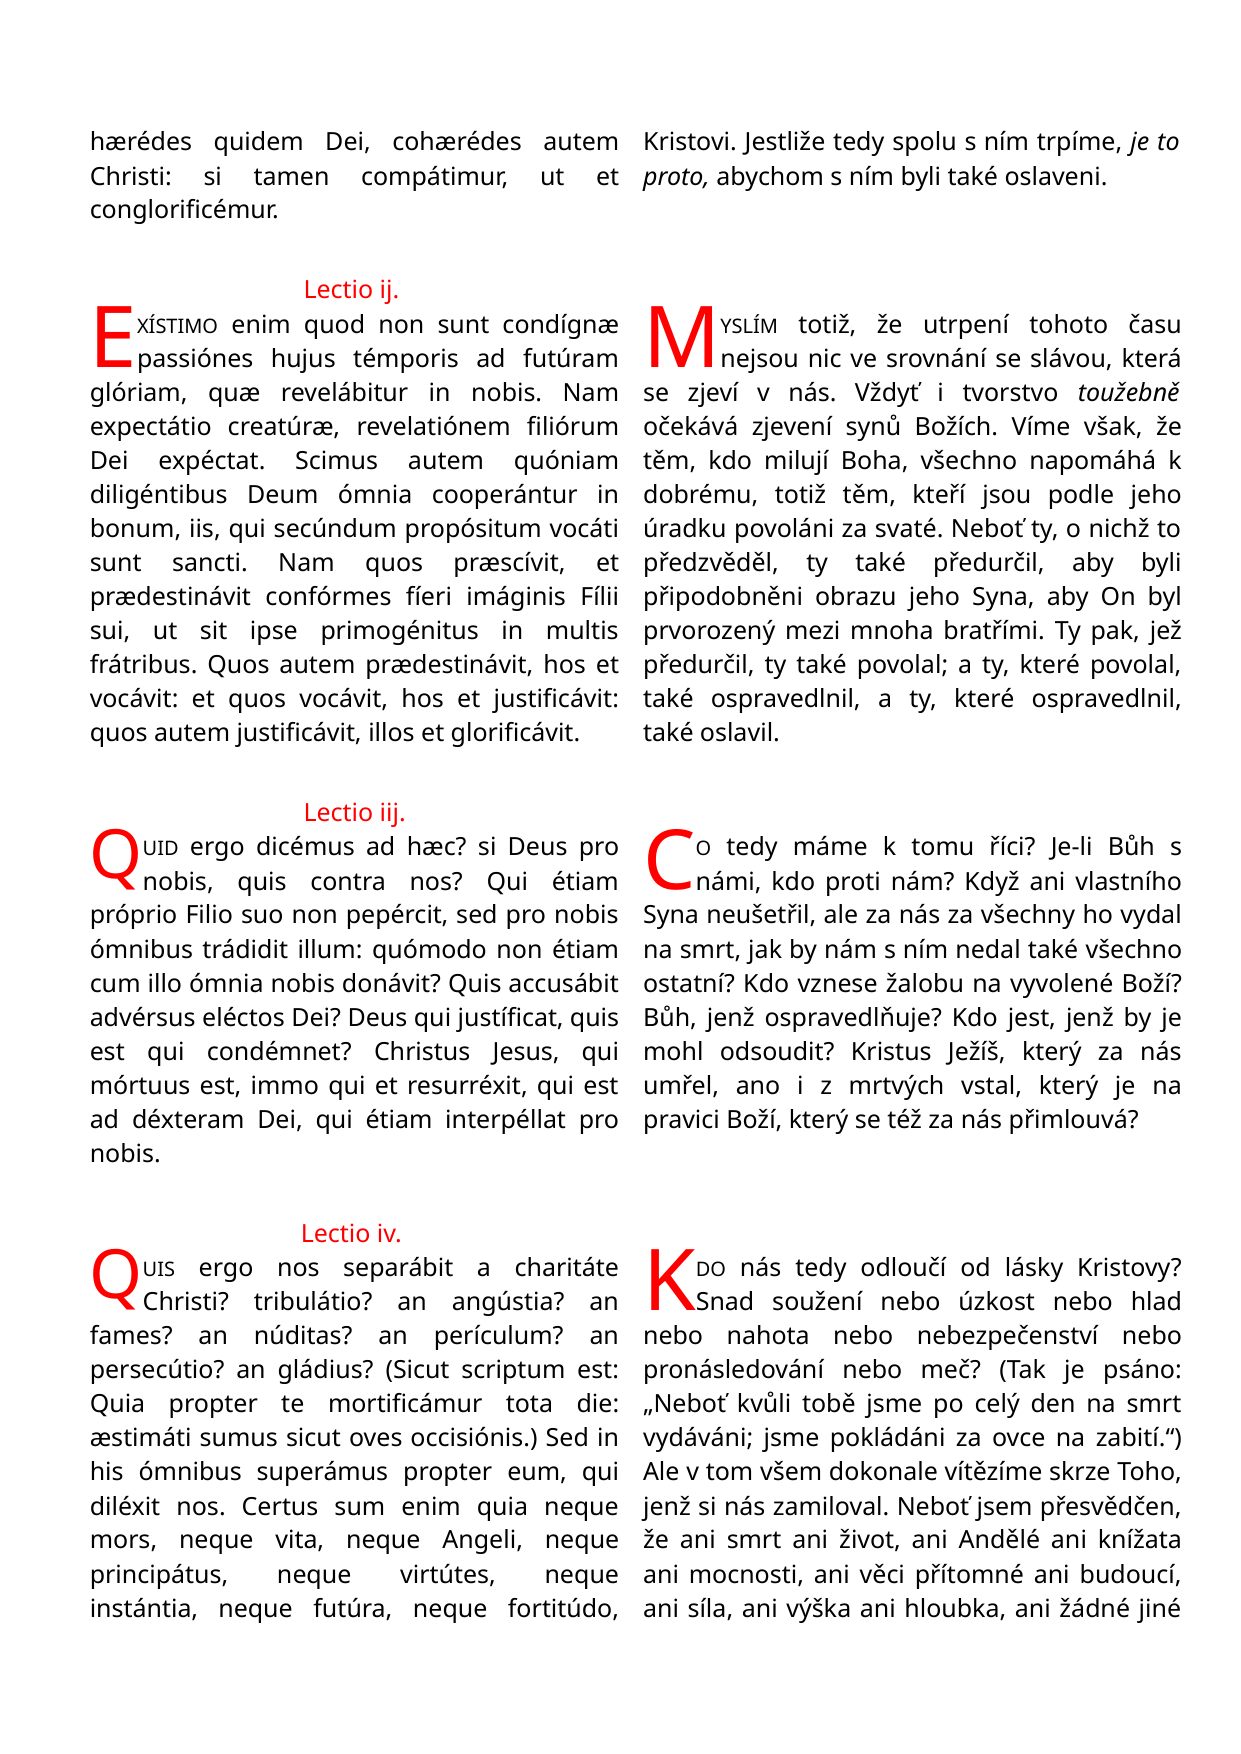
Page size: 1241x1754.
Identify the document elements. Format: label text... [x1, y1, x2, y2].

table_cell Kristovi. Jestliže tedy spolu s ním trpíme, je to proto, abychom s ním byli také oslaveni. [631, 118, 1194, 266]
table_cell In I. Nocturno De Epístola beáti Pauli Apóstoli ad Romános. Lectio j. Cap. 8. Fratres, debitóres sumus non carni, ut secúndum carnem vivámus. Si enim secúndum carnem vixéritis, moriémini: si autem spíritu facta carnis mortificavéritis, vivétis. Quicúmque enim spíritu Dei agúntur, ii sunt fílii Dei. Non enim accepístis spíritum servitútis íterum in timóre, sed accepístis spíritum adoptiónis filiórum, in quo clamámus: Abba (Pater). Ipse enim Spíritus testimónium reddit spirítui nostro quod sumus fílii Dei. Si autem fílii, et hærédes: hærédes quidem Dei, cohærédes autem Christi: si tamen compátimur, ut et conglorificémur. [78, 118, 631, 266]
table_cell Myslím totiž, že utrpení tohoto času nejsou nic ve srovnání se slávou, která se zjeví v nás. Vždyť i tvorstvo toužebně očekává zjevení synů Božích. Víme však, že těm, kdo milují Boha, všechno napomáhá k dobrému, totiž těm, kteří jsou podle jeho úradku povoláni za svaté. Neboť ty, o nichž to předzvěděl, ty také předurčil, aby byli připodobněni obrazu jeho Syna, aby On byl prvorozený mezi mnoha bratřími. Ty pak, jež předurčil, ty také povolal; a ty, které povolal, také ospravedlnil, a ty, které ospravedlnil, také oslavil. [631, 266, 1194, 789]
table_cell Lectio iij. Quid ergo dicémus ad hæc? si Deus pro nobis, quis contra nos? Qui étiam próprio Filio suo non pepércit‚ sed pro nobis ómnibus trádidit illum: quómodo non étiam cum illo ómnia nobis donávit? Quis accusábit advérsus eléctos Dei? Deus qui justíficat‚ quis est qui condémnet? Christus Jesus‚ qui mórtuus est, immo qui et resurréxit, qui est ad déxteram Dei, qui étiam interpéllat pro nobis. [78, 789, 631, 1210]
table_cell Kdo nás tedy odloučí od lásky Kristovy? Snad soužení nebo úzkost nebo hlad nebo nahota nebo nebezpečenství nebo pronásledování nebo meč? (Tak je psáno: „Neboť kvůli tobě jsme po celý den na smrt vydáváni; jsme pokládáni za ovce na zabití.“) Ale v tom všem dokonale vítězíme skrze Toho, jenž si nás zamiloval. Neboť jsem přesvědčen, že ani smrt ani život, ani Andělé ani knížata ani mocnosti, ani věci přítomné ani budoucí, ani síla, ani výška ani hloubka, ani žádné jiné [631, 1210, 1194, 1630]
table_cell Lectio ij. Exístimo enim quod non sunt condígnæ passiónes hujus témporis ad futúram glóriam, quæ revelábitur in nobis. Nam expectátio creatúræ, revelatiónem filiórum Dei expéctat. Scimus autem quóniam diligéntibus Deum ómnia cooperántur in bonum, iis, qui secúndum propósitum vocáti sunt sancti. Nam quos præscívit, et prædestinávit confórmes fíeri imáginis Fílii sui, ut sit ipse primogénitus in multis frátribus. Quos autem prædestinávit, hos et vocávit: et quos vocávit, hos et justificávit: quos autem justificávit, illos et glorificávit. [78, 266, 631, 789]
table_cell Co tedy máme k tomu říci? Je-li Bůh s námi, kdo proti nám? Když ani vlastního Syna neušetřil, ale za nás za všechny ho vydal na smrt, jak by nám s ním nedal také všechno ostatní? Kdo vznese žalobu na vyvolené Boží? Bůh, jenž ospravedlňuje? Kdo jest, jenž by je mohl odsoudit? Kristus Ježíš, který za nás umřel, ano i z mrtvých vstal, který je na pravici Boží, který se též za nás přimlouvá? [631, 789, 1194, 1210]
table_cell Lectio iv. Quis ergo nos separábit a charitáte Christi? tribulátio? an angústia? an fames? an núditas? an perículum? an persecútio? an gládius? (Sicut scriptum est: Quia propter te mortificámur tota die: æstimáti sumus sicut oves occisiónis.) Sed in his ómnibus superámus propter eum, qui diléxit nos. Certus sum enim quia neque mors, neque vita, neque Angeli, neque principátus, neque virtútes, neque instántia‚ neque futúra, neque fortitúdo, [78, 1210, 631, 1630]
